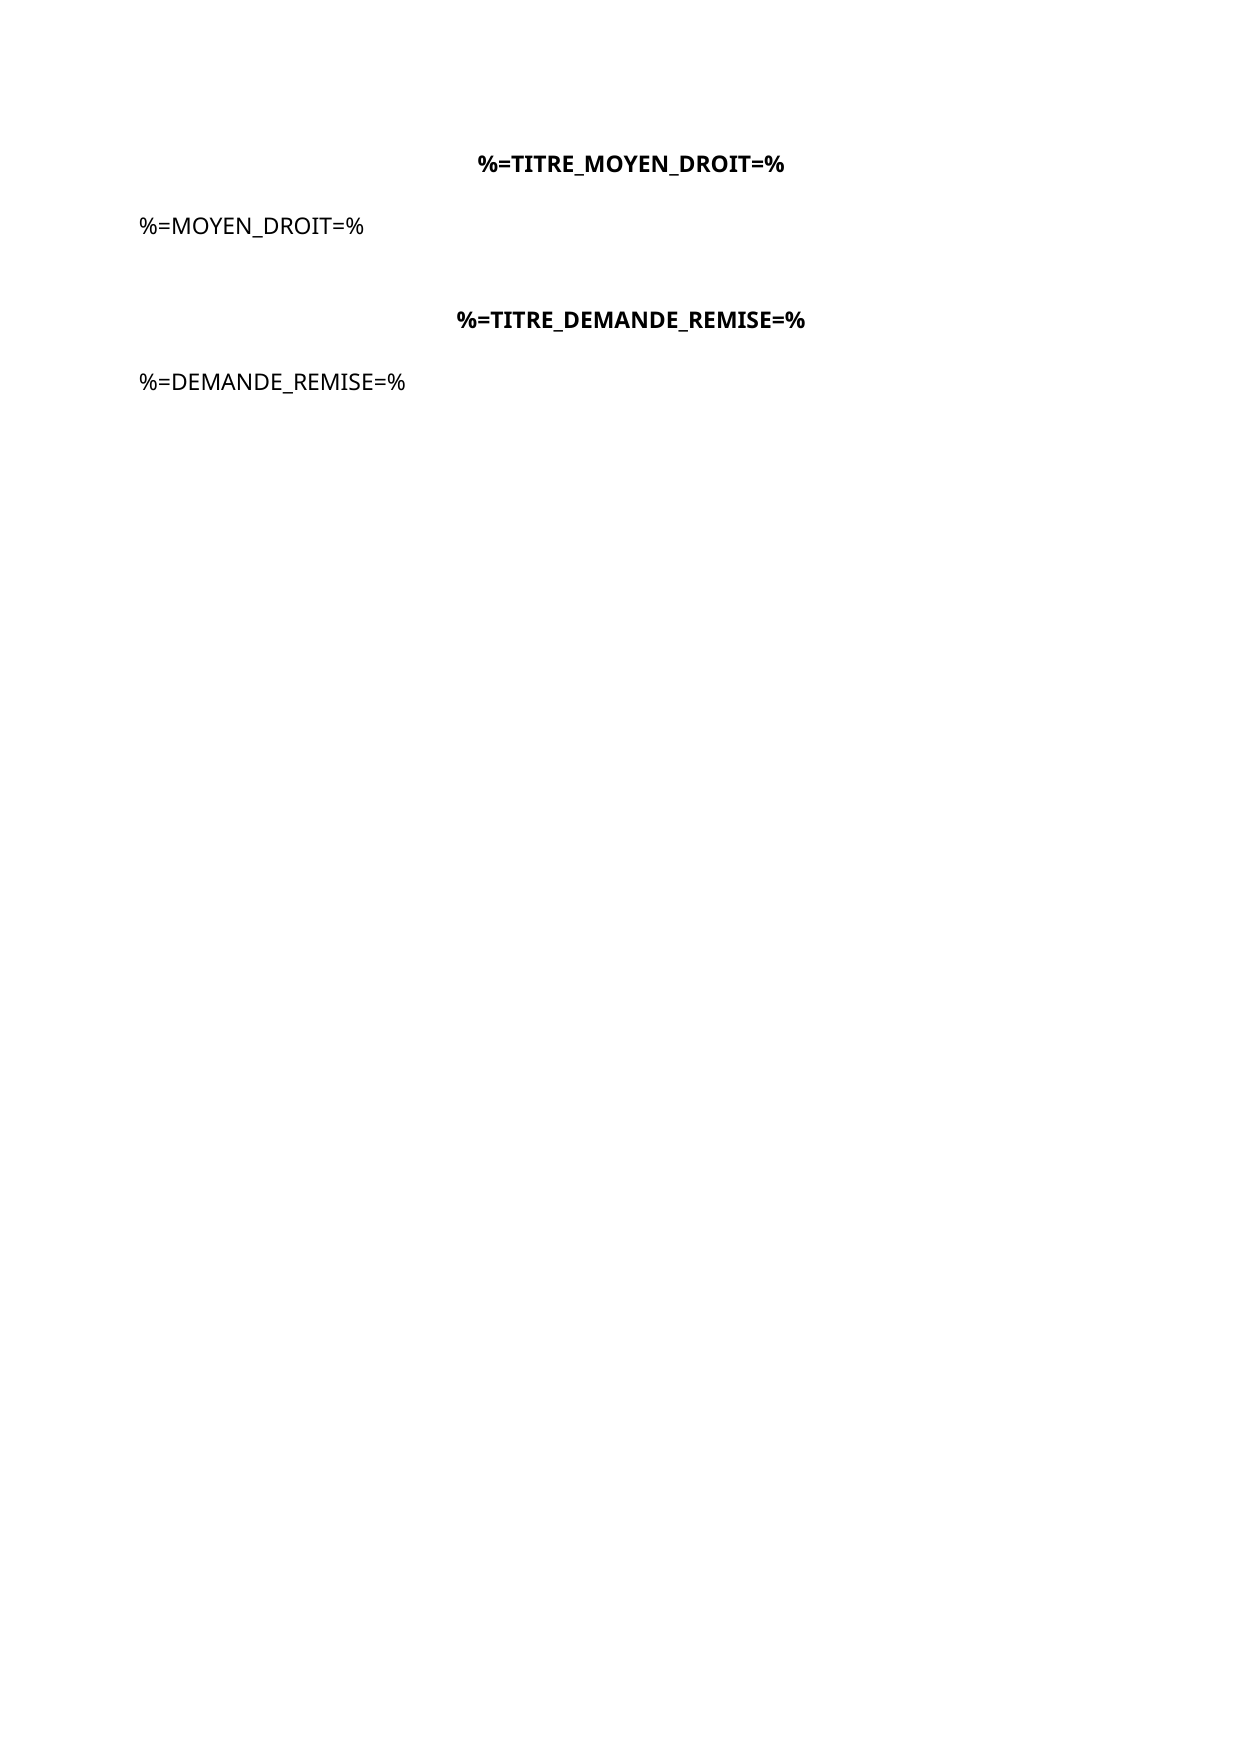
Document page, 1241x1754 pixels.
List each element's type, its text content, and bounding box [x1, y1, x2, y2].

text %=DEMANDE_REMISE=% [139, 366, 1123, 398]
text %=TITRE_MOYEN_DROIT=% [139, 148, 1123, 179]
text %=MOYEN_DROIT=% [139, 210, 1123, 241]
text %=TITRE_DEMANDE_REMISE=% [139, 304, 1123, 335]
